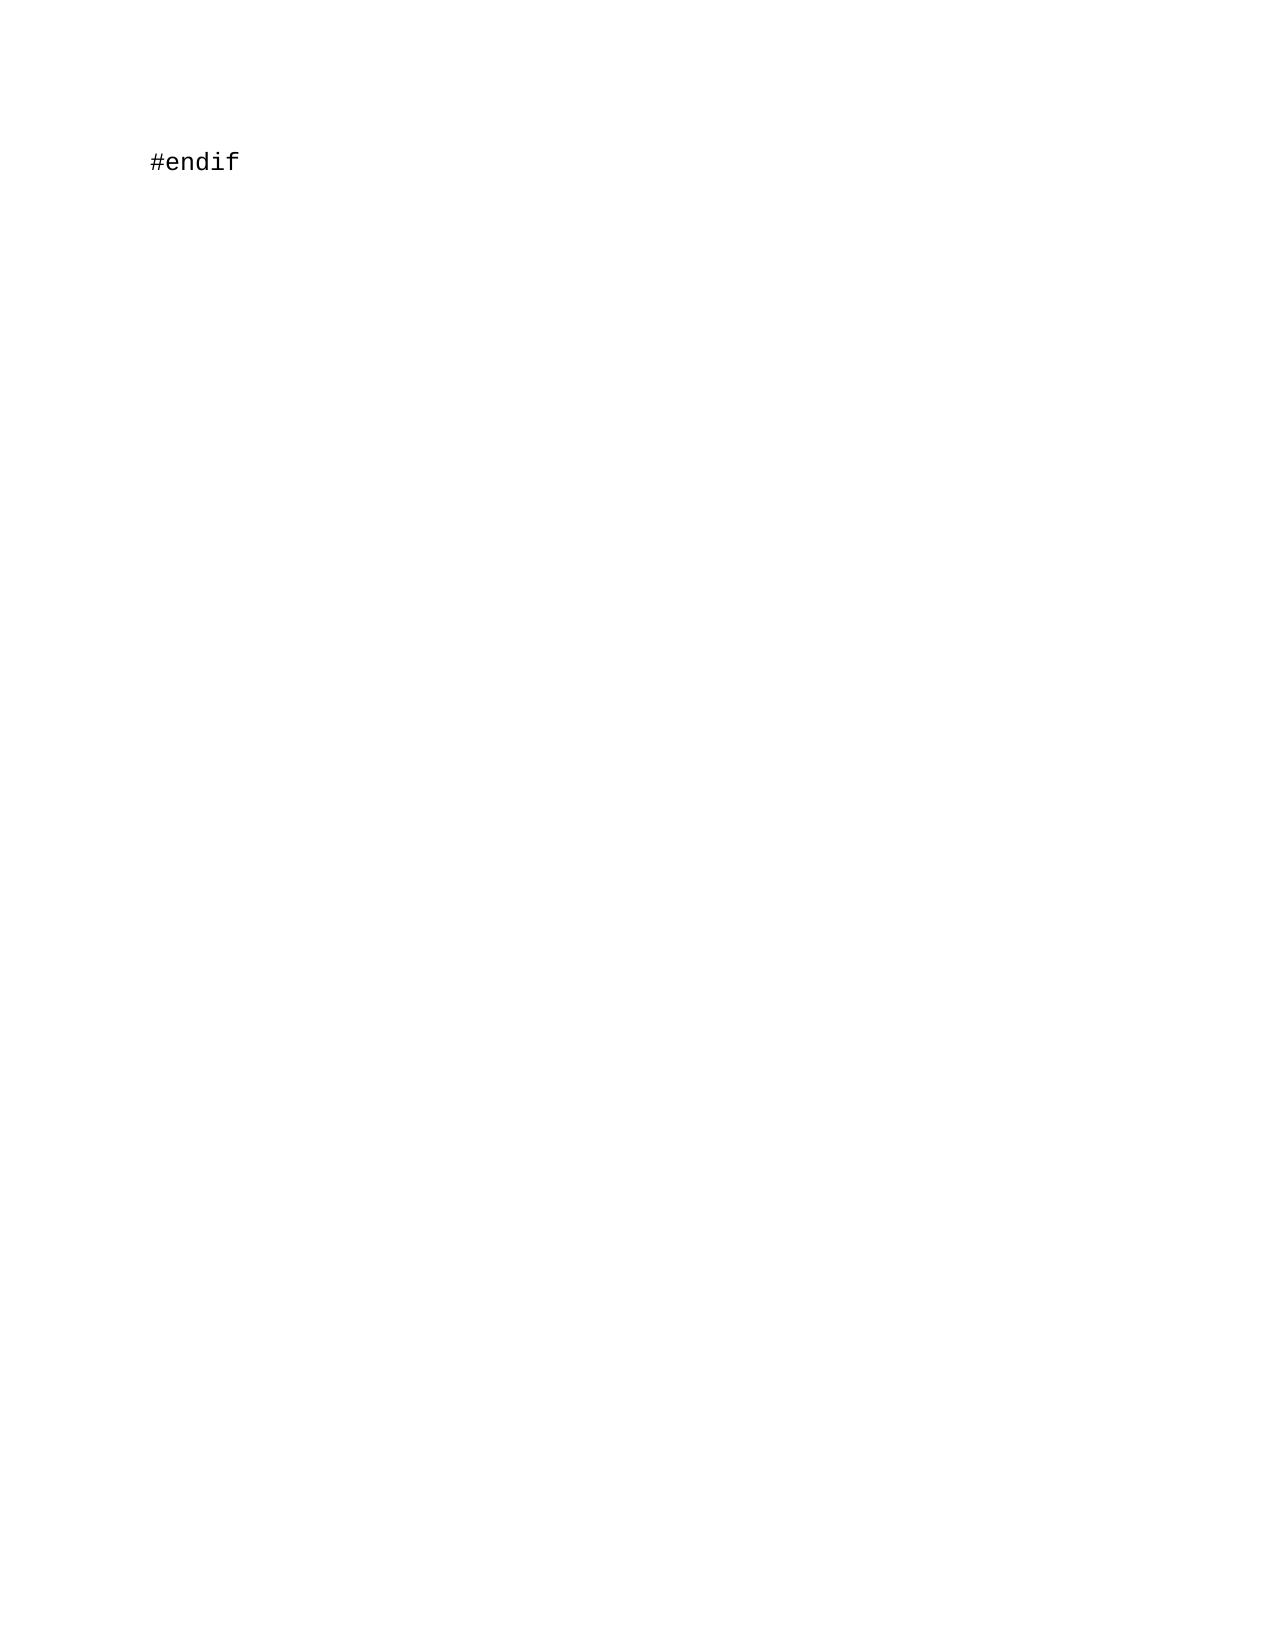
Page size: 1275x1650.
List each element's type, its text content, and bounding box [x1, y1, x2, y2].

text #endif [150, 150, 1125, 178]
